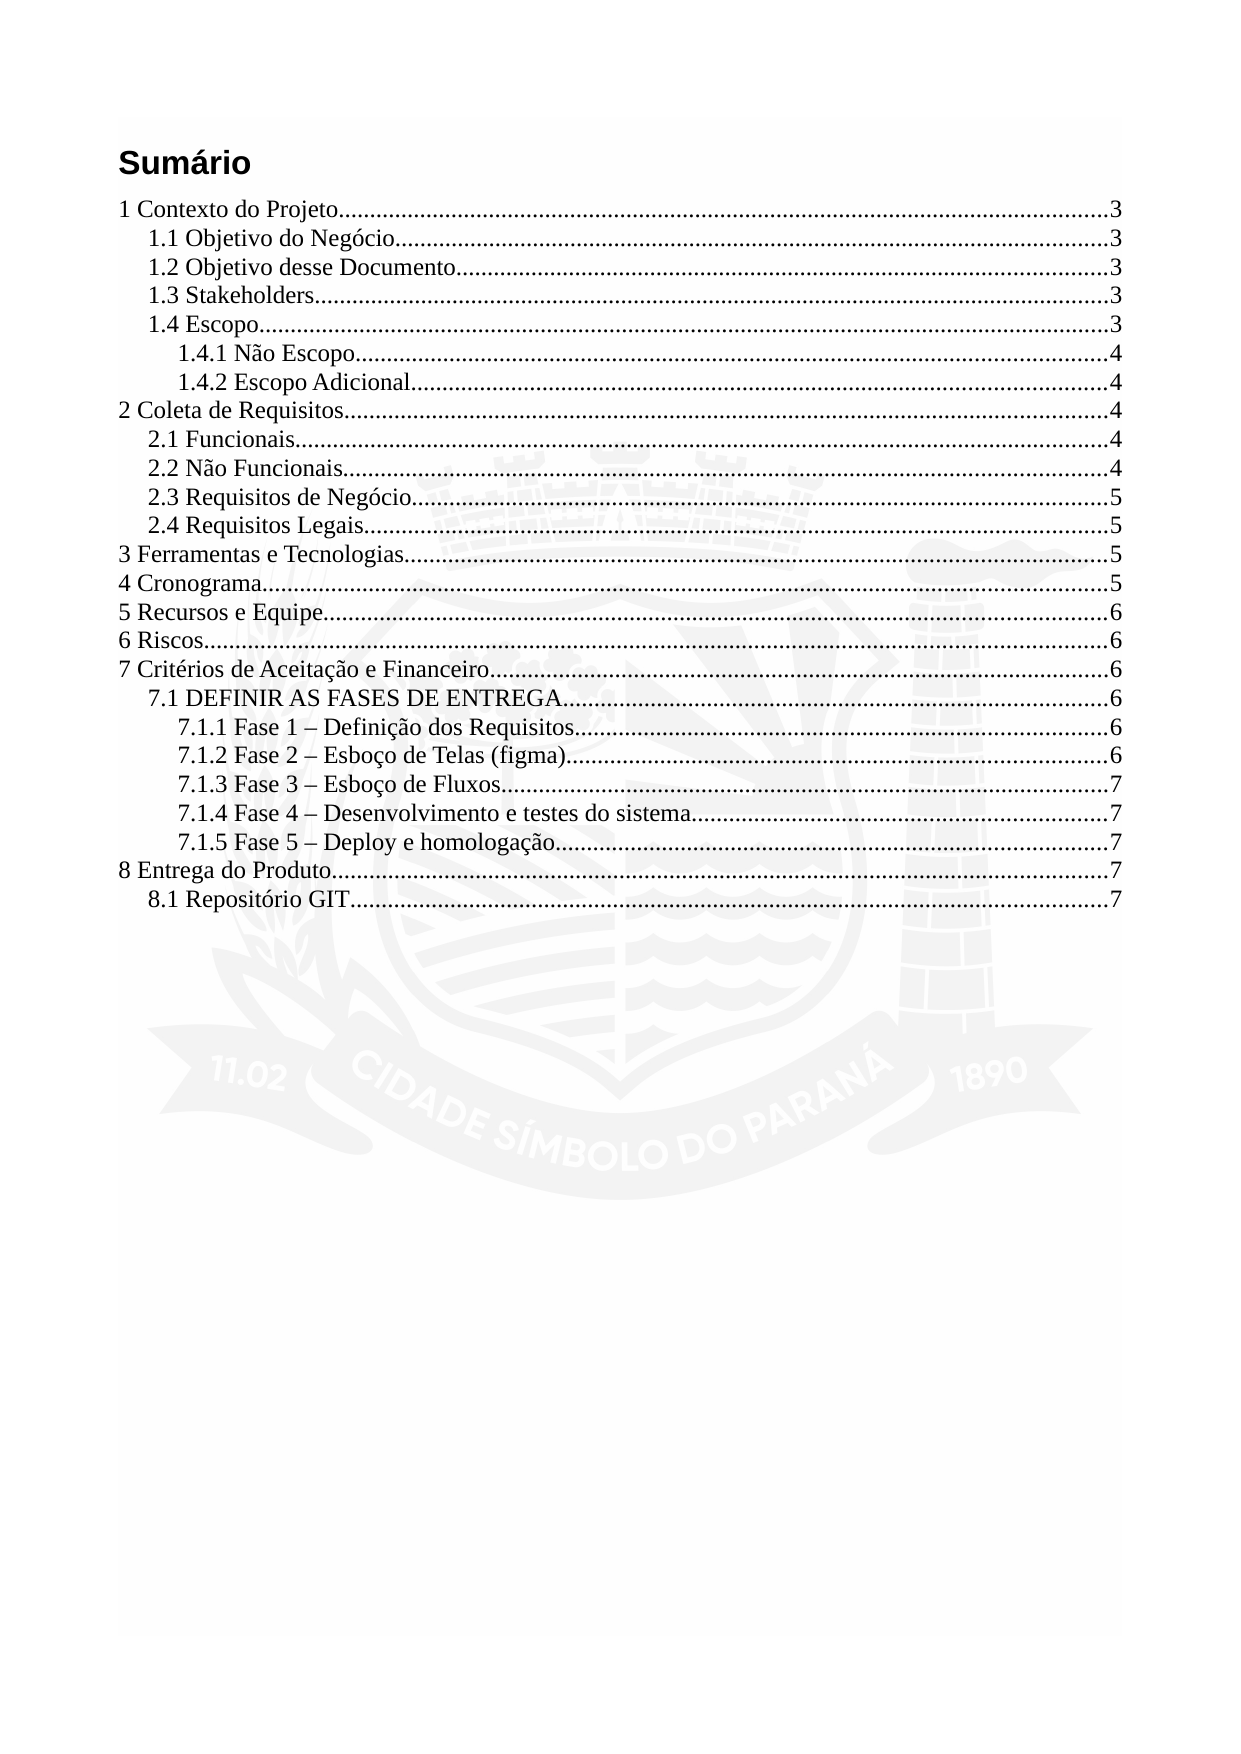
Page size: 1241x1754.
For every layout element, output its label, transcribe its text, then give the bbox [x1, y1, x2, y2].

text 2 Coleta de Requisitos 4 [118, 395, 1122, 424]
text 2.4 Requisitos Legais 5 [148, 510, 1122, 539]
text 5 Recursos e Equipe 6 [118, 597, 1122, 625]
text 8 Entrega do Produto 7 [118, 855, 1122, 884]
text 1.4 Escopo 3 [148, 309, 1122, 338]
text 2.3 Requisitos de Negócio 5 [148, 482, 1122, 510]
picture [118, 424, 148, 539]
text 6 Riscos 6 [118, 625, 1122, 654]
text 7 Critérios de Aceitação e Financeiro 6 [118, 654, 1122, 683]
picture [118, 223, 177, 395]
text 7.1.3 Fase 3 – Esboço de Fluxos 7 [177, 769, 1122, 798]
text 7.1.2 Fase 2 – Esboço de Telas (figma) 6 [177, 740, 1122, 769]
text 4 Cronograma 5 [118, 568, 1122, 597]
picture [118, 182, 1122, 194]
picture [118, 683, 177, 855]
picture [118, 884, 1122, 1636]
text 1.4.1 Não Escopo 4 [177, 338, 1122, 367]
text 2.1 Funcionais 4 [148, 424, 1122, 453]
text 1.3 Stakeholders 3 [148, 280, 1122, 309]
text 7.1.4 Fase 4 – Desenvolvimento e testes do sistema 7 [177, 798, 1122, 827]
text 1.1 Objetivo do Negócio 3 [148, 223, 1122, 252]
text 8.1 Repositório GIT 7 [148, 884, 1122, 913]
text 2.2 Não Funcionais 4 [148, 453, 1122, 482]
text 3 Ferramentas e Tecnologias 5 [118, 539, 1122, 568]
text 1 Contexto do Projeto 3 [118, 194, 1122, 223]
text 1.2 Objetivo desse Documento 3 [148, 252, 1122, 280]
text 7.1.5 Fase 5 – Deploy e homologação 7 [177, 827, 1122, 855]
subtitle Sumário [118, 143, 1122, 182]
text 7.1.1 Fase 1 – Definição dos Requisitos 6 [177, 712, 1122, 740]
text 1.4.2 Escopo Adicional 4 [177, 367, 1122, 395]
text 7.1 DEFINIR AS FASES DE ENTREGA 6 [148, 683, 1122, 712]
picture [118, 117, 1122, 143]
